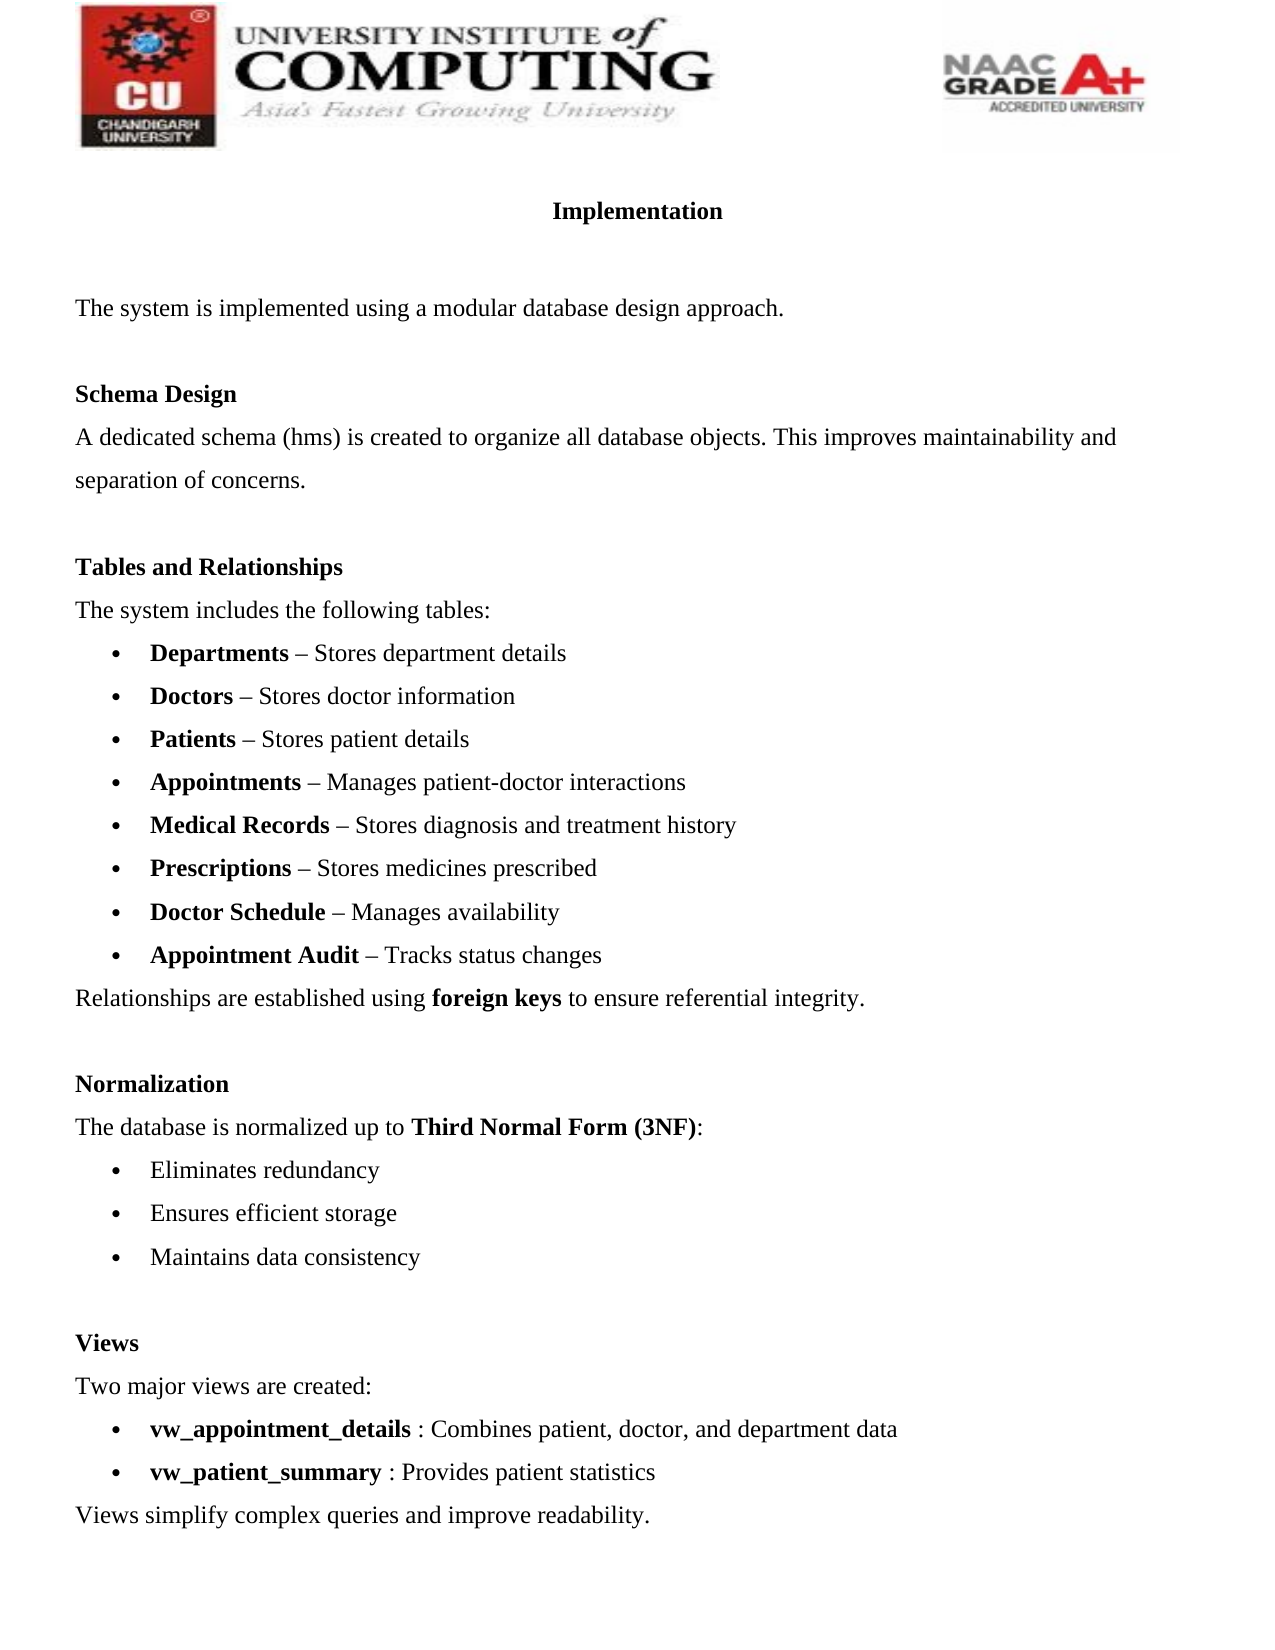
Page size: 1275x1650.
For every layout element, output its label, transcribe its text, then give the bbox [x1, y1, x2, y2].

list Maintains data consistency [112, 1242, 1200, 1270]
text Two major views are created: [75, 1371, 1200, 1400]
text The system is implemented using a modular database design approach. [75, 293, 1200, 322]
text Schema Design [75, 379, 1200, 408]
list Prescriptions – Stores medicines prescribed [112, 853, 1200, 882]
text Views simplify complex queries and improve readability. [75, 1500, 1200, 1529]
list Doctors – Stores doctor information [112, 681, 1200, 710]
list Doctor Schedule – Manages availability [112, 897, 1200, 925]
text The database is normalized up to Third Normal Form (3NF): [75, 1112, 1200, 1141]
text Normalization [75, 1069, 1200, 1098]
text Relationships are established using foreign keys to ensure referential integrity. [75, 983, 1200, 1012]
picture [942, 0, 1181, 153]
list Medical Records – Stores diagnosis and treatment history [112, 810, 1200, 839]
list Eliminates redundancy [112, 1155, 1200, 1184]
list Ensures efficient storage [112, 1198, 1200, 1227]
list Appointment Audit – Tracks status changes [112, 940, 1200, 968]
text A dedicated schema (hms) is created to organize all database objects. This improves maintainability and separation of concerns. [75, 422, 1200, 494]
list Appointments – Manages patient-doctor interactions [112, 767, 1200, 796]
text The system includes the following tables: [75, 595, 1200, 623]
list Patients – Stores patient details [112, 724, 1200, 753]
list vw_appointment_details : Combines patient, doctor, and department data [112, 1414, 1200, 1443]
picture [75, 2, 720, 151]
list Departments – Stores department details [112, 638, 1200, 667]
text Implementation [75, 196, 1200, 224]
text Tables and Relationships [75, 552, 1200, 580]
list vw_patient_summary : Provides patient statistics [112, 1457, 1200, 1486]
text Views [75, 1328, 1200, 1357]
